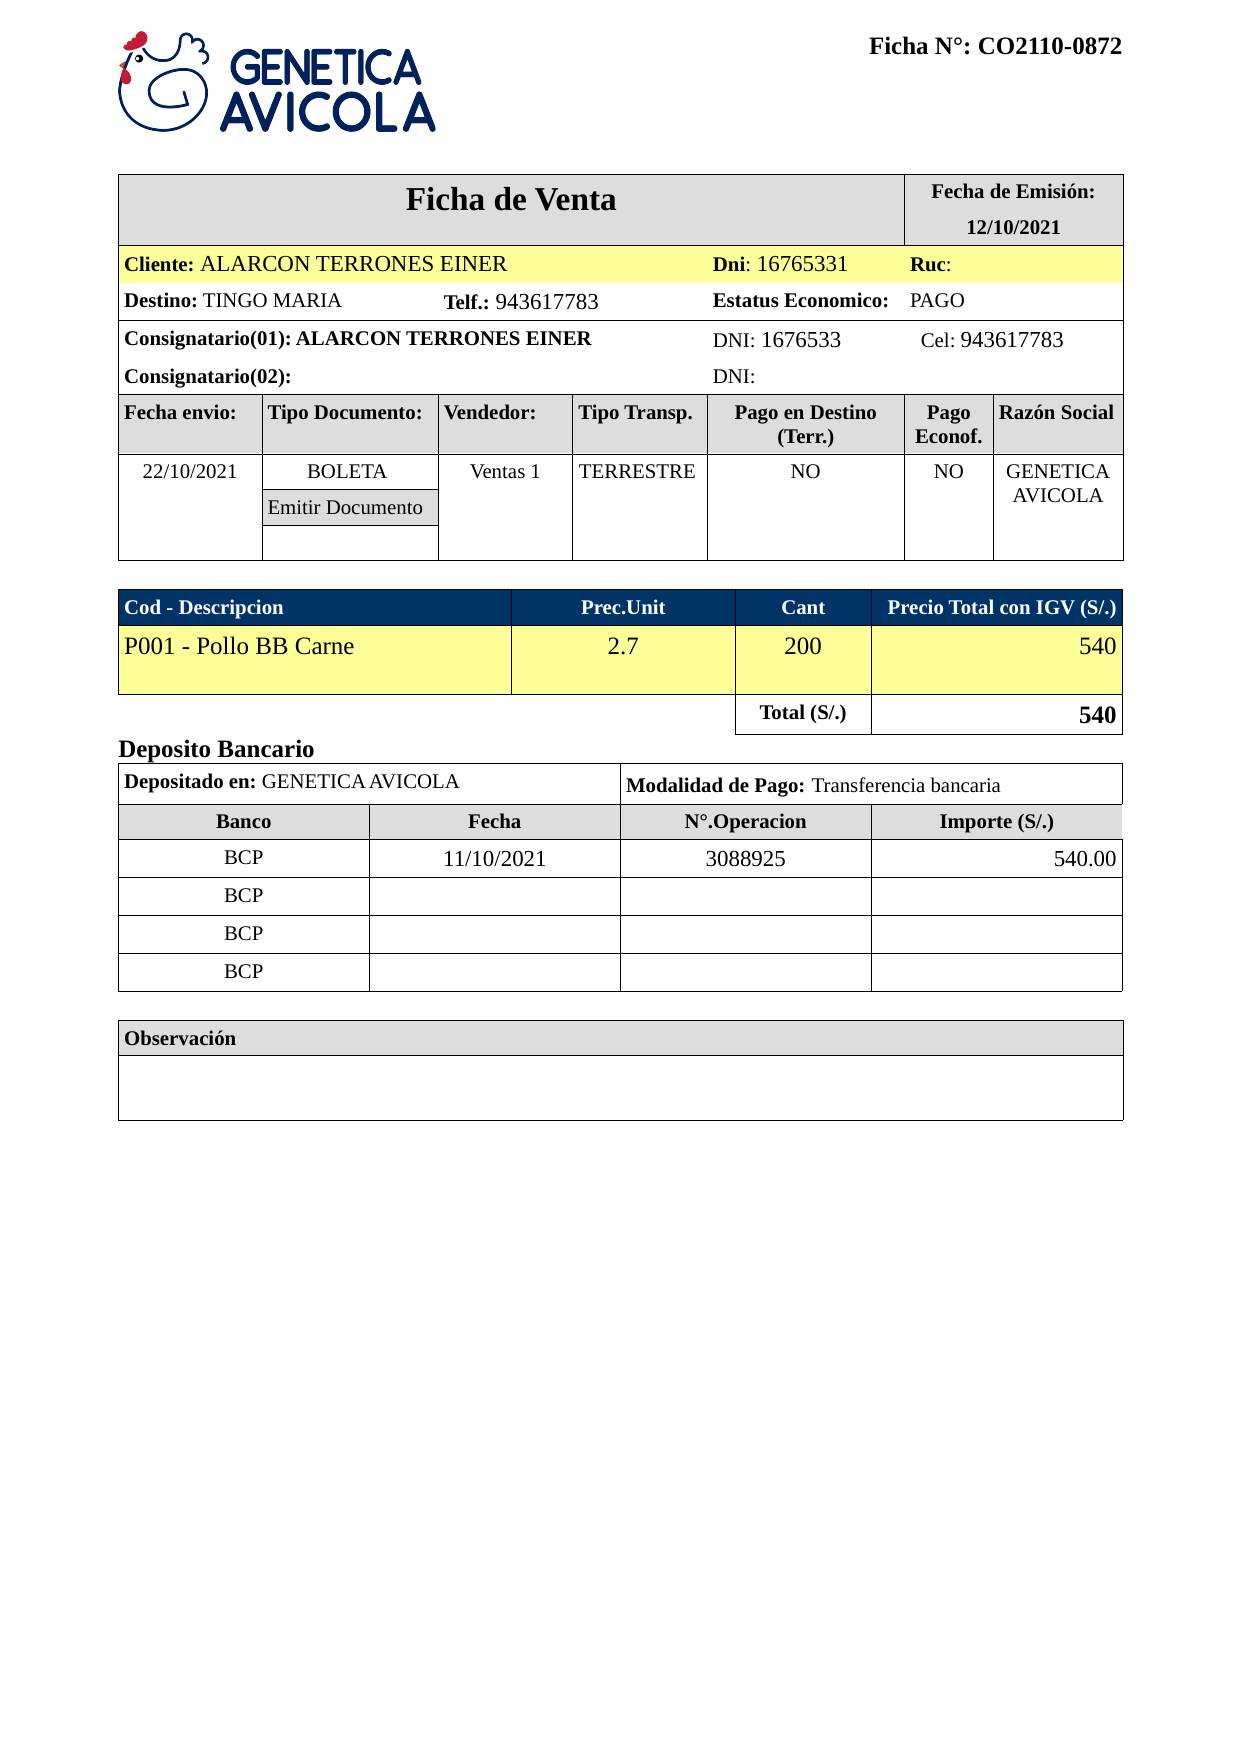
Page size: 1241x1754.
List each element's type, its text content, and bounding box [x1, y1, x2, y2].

table_cell [621, 916, 871, 953]
table_cell 200 [736, 626, 871, 694]
table_cell [621, 954, 871, 991]
table_cell N°.Operacion [621, 805, 871, 839]
table_cell 540 [872, 695, 1122, 734]
table_header Prec.Unit [512, 590, 735, 625]
table_cell TERRESTRE [573, 455, 707, 560]
table_cell [119, 1056, 1123, 1119]
table_cell Pago en Destino (Terr.) [708, 395, 904, 453]
table_cell Consignatario(02): [119, 358, 707, 394]
table_cell 540.00 [872, 840, 1122, 877]
table_cell 2.7 [512, 626, 735, 694]
table_cell NO [708, 455, 904, 560]
table_cell Dni: 16765331 [707, 246, 904, 283]
table_cell DNI: 1676533 [707, 321, 915, 358]
table_cell Importe (S/.) [872, 805, 1122, 839]
table_cell [872, 916, 1122, 953]
table_header Depositado en: GENETICA AVICOLA [119, 764, 620, 803]
table_cell [872, 878, 1122, 915]
table_cell Cliente: ALARCON TERRONES EINER [119, 246, 707, 283]
table_cell P001 - Pollo BB Carne [119, 626, 511, 694]
table_header Precio Total con IGV (S/.) [872, 590, 1122, 625]
table_cell [370, 878, 620, 915]
table_cell Fecha envio: [119, 395, 262, 453]
table_header Cod - Descripcion [119, 590, 511, 625]
table_cell NO [905, 455, 993, 560]
table_cell Estatus Economico: [707, 283, 904, 320]
table_cell Destino: TINGO MARIA [119, 283, 438, 320]
table_cell Ruc: [904, 246, 1123, 283]
table_cell 12/10/2021 [905, 209, 1123, 245]
table_header Fecha de Emisión: [905, 175, 1123, 209]
table_cell 540 [872, 626, 1122, 694]
table_cell PAGO [904, 283, 1123, 320]
table_header Modalidad de Pago: Transferencia bancaria [621, 764, 1122, 803]
table_cell BOLETA [263, 455, 438, 489]
table_cell [370, 954, 620, 991]
table_cell Razón Social [994, 395, 1123, 453]
table_cell Ventas 1 [439, 455, 572, 560]
table_cell 22/10/2021 [119, 455, 262, 560]
table_cell Tipo Documento: [263, 395, 438, 453]
table_header Cant [736, 590, 871, 625]
picture [118, 31, 436, 132]
table_cell Emitir Documento [263, 490, 438, 525]
table_cell BCP [119, 840, 369, 877]
table_cell Pago Econof. [905, 395, 993, 453]
table_cell Cel: 943617783 [915, 321, 1123, 358]
table_cell GENETICA AVICOLA [994, 455, 1123, 560]
text Deposito Bancario [118, 734, 1122, 763]
table_cell [263, 526, 438, 560]
table_header Ficha de Venta [119, 175, 904, 245]
table_cell Banco [119, 805, 369, 839]
table_cell Tipo Transp. [573, 395, 707, 453]
table_cell Total (S/.) [736, 695, 871, 734]
table_cell [370, 916, 620, 953]
table_cell [621, 878, 871, 915]
table_cell 11/10/2021 [370, 840, 620, 877]
table_cell Telf.: 943617783 [438, 283, 707, 320]
table_cell [872, 954, 1122, 991]
table_cell BCP [119, 878, 369, 915]
table_cell Vendedor: [439, 395, 572, 453]
table_cell DNI: [707, 358, 1123, 394]
table_cell [118, 695, 511, 734]
table_cell Consignatario(01): ALARCON TERRONES EINER [119, 321, 707, 358]
table_cell Fecha [370, 805, 620, 839]
table_cell 3088925 [621, 840, 871, 877]
table_cell [511, 695, 735, 734]
table_header Observación [119, 1021, 1123, 1055]
table_cell BCP [119, 954, 369, 991]
table_cell BCP [119, 916, 369, 953]
